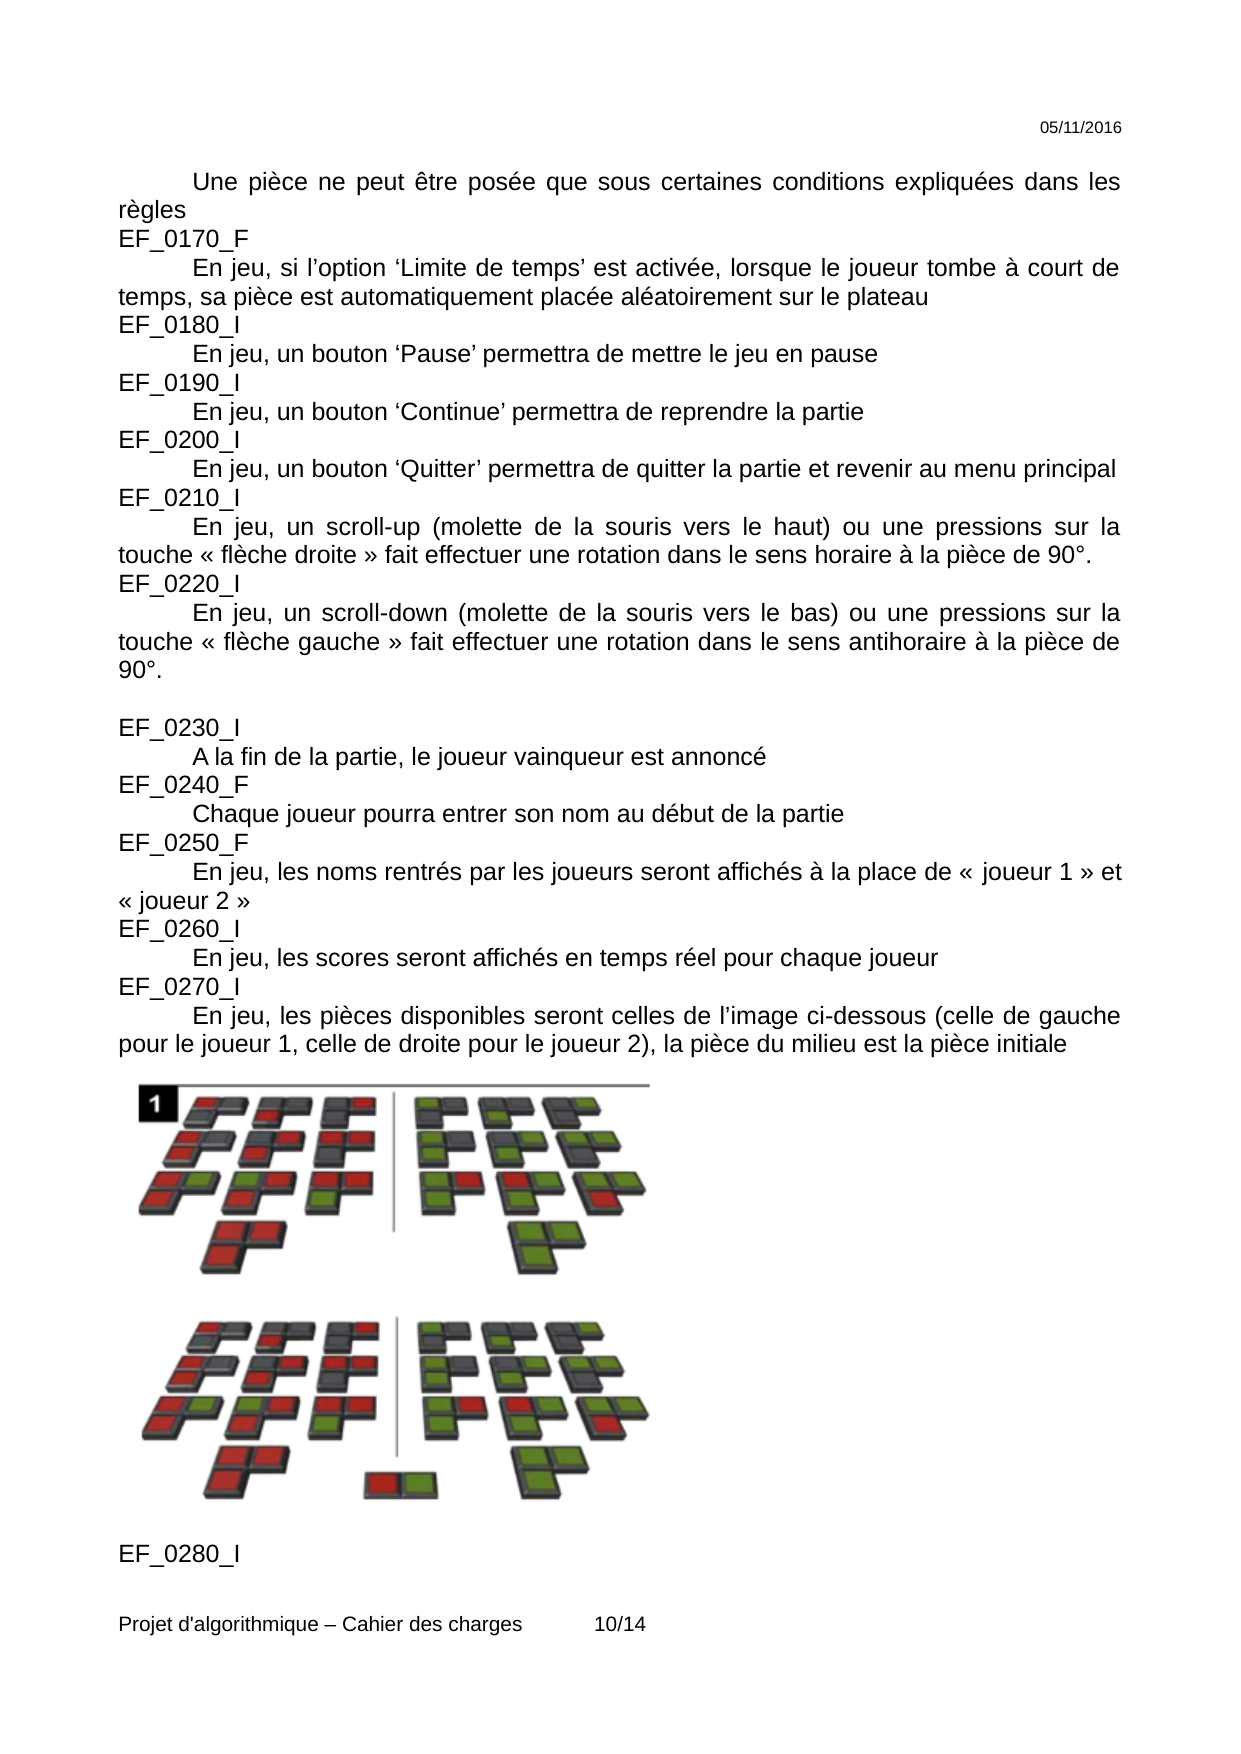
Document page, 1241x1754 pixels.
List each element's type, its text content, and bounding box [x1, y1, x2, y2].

text EF_0190_I [118, 368, 1122, 397]
picture [130, 1071, 693, 1511]
text En jeu, un bouton ‘Quitter’ permettra de quitter la partie et revenir au menu principal [118, 454, 1122, 483]
text EF_0210_I [118, 483, 1122, 512]
text EF_0180_I [118, 311, 1122, 339]
text En jeu, un scroll-down (molette de la souris vers le bas) ou une pressions sur la touche « flèche gauche » fait effectuer une rotation dans le sens antihoraire à la pièce de 90°. [118, 598, 1122, 684]
text EF_0230_I [118, 713, 1122, 742]
text En jeu, un scroll-up (molette de la souris vers le haut) ou une pressions sur la touche « flèche droite » fait effectuer une rotation dans le sens horaire à la pièce de 90°. [118, 512, 1122, 569]
text EF_0240_F [118, 771, 1122, 799]
text EF_0170_F [118, 224, 1122, 253]
text EF_0250_F [118, 828, 1122, 857]
text EF_0220_I [118, 569, 1122, 598]
text EF_0200_I [118, 426, 1122, 454]
text En jeu, les scores seront affichés en temps réel pour chaque joueur [118, 943, 1122, 972]
text EF_0270_I [118, 972, 1122, 1001]
text En jeu, les noms rentrés par les joueurs seront affichés à la place de « joueur 1 » et « joueur 2 » [118, 857, 1122, 914]
text Une pièce ne peut être posée que sous certaines conditions expliquées dans les règles [118, 167, 1122, 224]
text A la fin de la partie, le joueur vainqueur est annoncé [118, 742, 1122, 771]
text En jeu, les pièces disponibles seront celles de l’image ci-dessous (celle de gauche pour le joueur 1, celle de droite pour le joueur 2), la pièce du milieu est la pièce initiale [118, 1001, 1122, 1058]
text En jeu, si l’option ‘Limite de temps’ est activée, lorsque le joueur tombe à court de temps, sa pièce est automatiquement placée aléatoirement sur le plateau [118, 253, 1122, 311]
text Chaque joueur pourra entrer son nom au début de la partie [118, 799, 1122, 828]
text En jeu, un bouton ‘Pause’ permettra de mettre le jeu en pause [118, 339, 1122, 368]
text EF_0260_I [118, 914, 1122, 943]
text En jeu, un bouton ‘Continue’ permettra de reprendre la partie [118, 397, 1122, 426]
text EF_0280_I [118, 1539, 1122, 1568]
